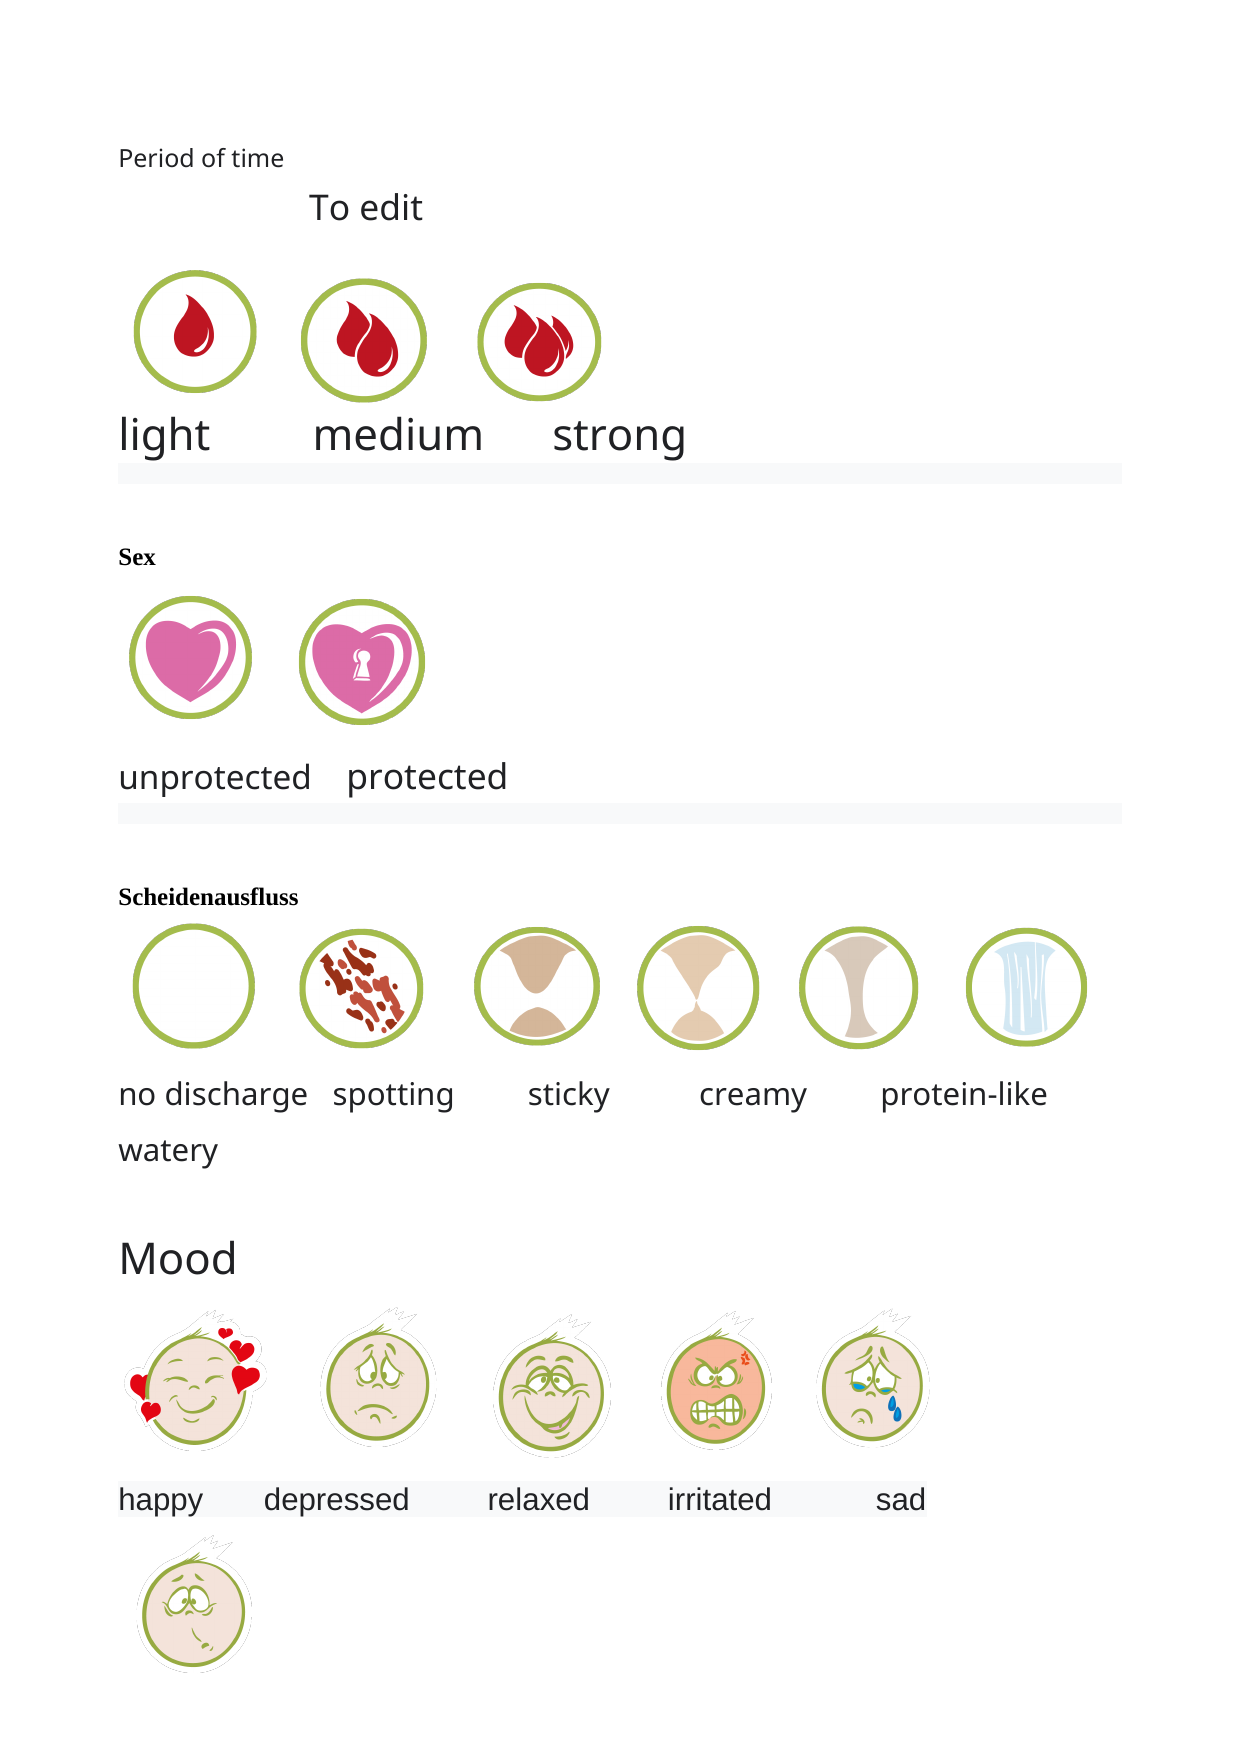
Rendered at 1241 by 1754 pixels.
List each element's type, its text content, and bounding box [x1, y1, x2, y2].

text Scheidenausfluss [118, 882, 1122, 910]
text Mood [118, 1228, 1122, 1287]
text unprotected protected [118, 743, 1122, 803]
text To edit [118, 174, 1122, 231]
text light medium strong [118, 403, 1122, 463]
text Sex [118, 542, 1122, 571]
text Period of time [118, 118, 1122, 174]
text no discharge spotting sticky creamy protein-like watery [118, 1058, 1122, 1170]
text happy depressed relaxed irritated sad [118, 1446, 1122, 1517]
